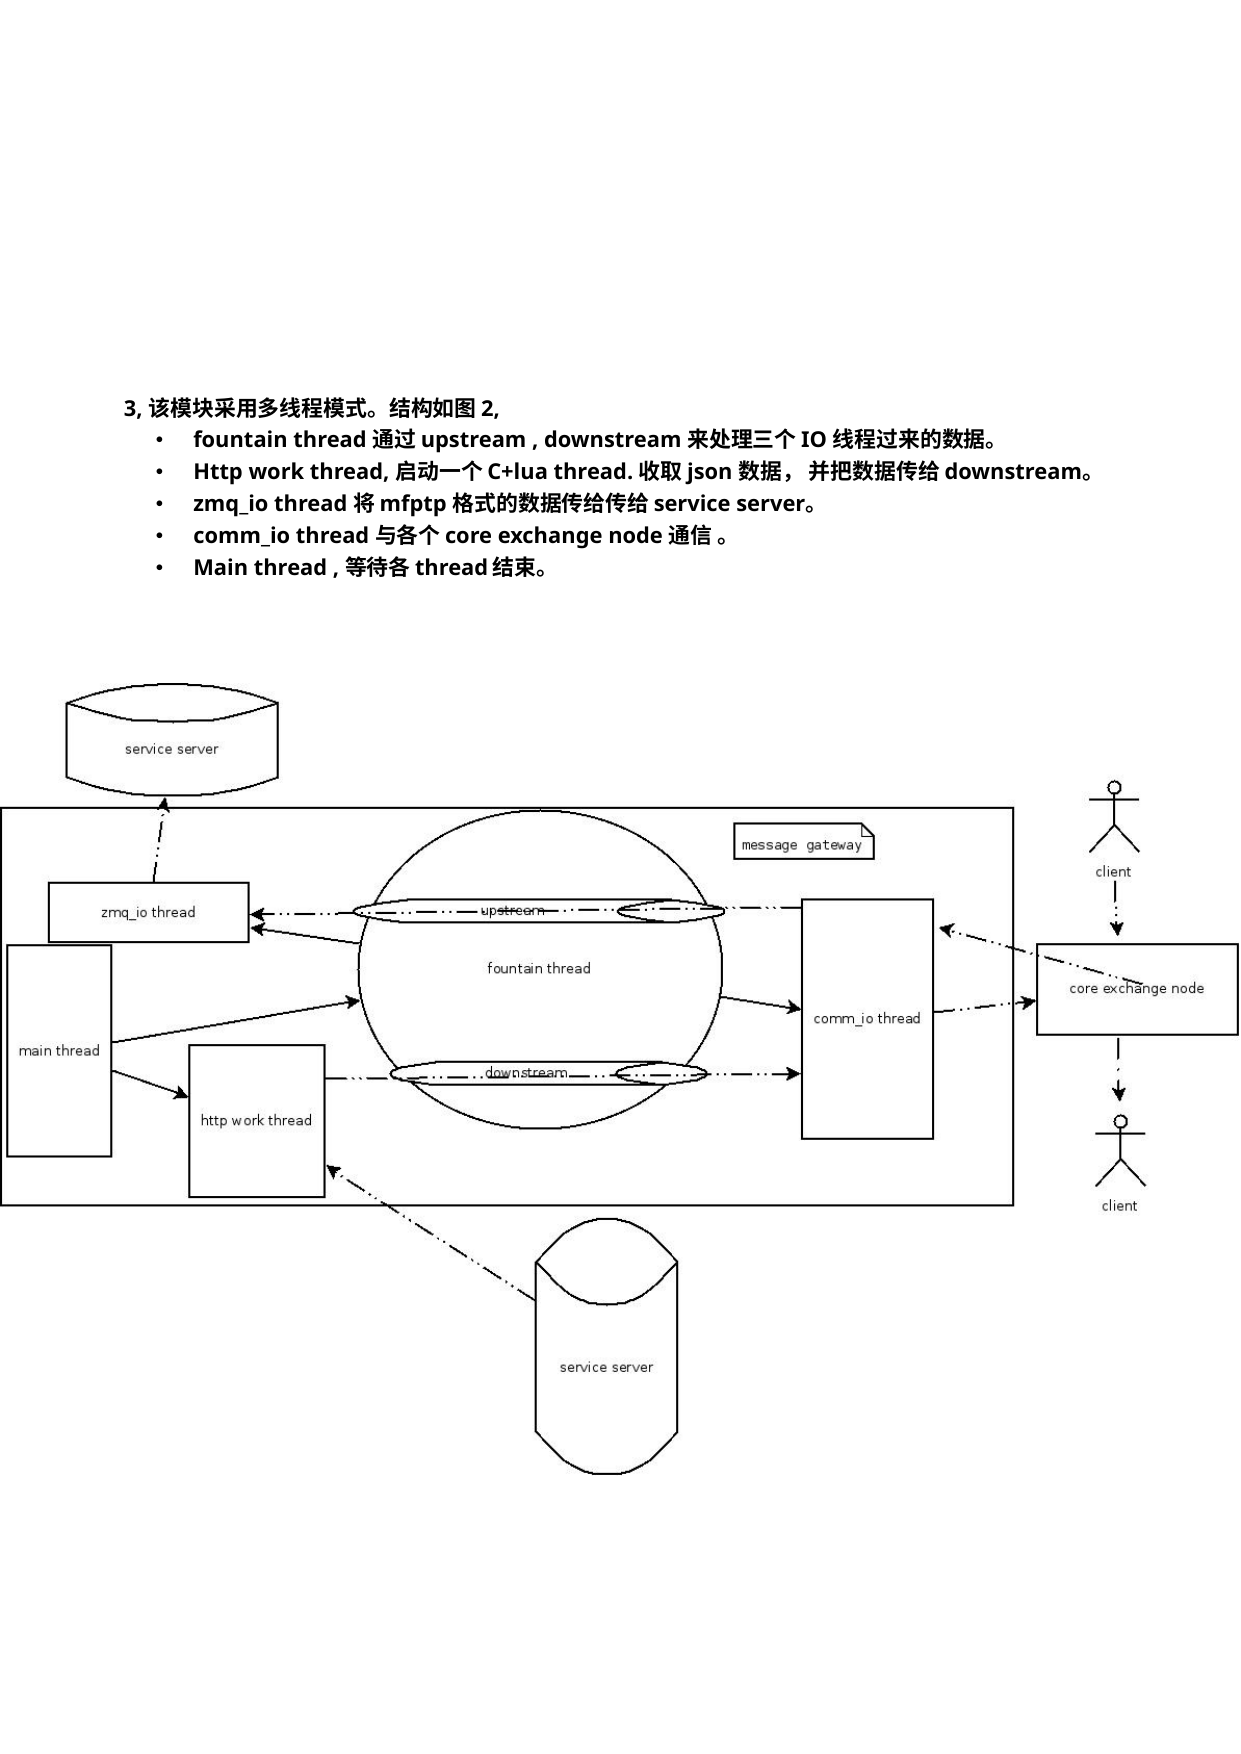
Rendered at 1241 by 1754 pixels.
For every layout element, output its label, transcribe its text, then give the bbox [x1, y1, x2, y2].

list Http work thread, 启动一个C+lua thread. 收取json 数据， 并把数据传给downstream。 [156, 454, 1122, 486]
list comm_io thread 与各个core exchange node 通信 。 [156, 518, 1122, 549]
text 3, 该模块采用多线程模式。结构如图2, [118, 391, 1122, 422]
list zmq_io thread 将mfptp 格式的数据传给传给service server。 [156, 486, 1122, 518]
picture [0, 683, 1241, 1476]
list Main thread , 等待各thread结束。 [156, 549, 1122, 581]
list fountain thread 通过upstream , downstream 来处理三个IO 线程过来的数据。 [156, 422, 1122, 454]
